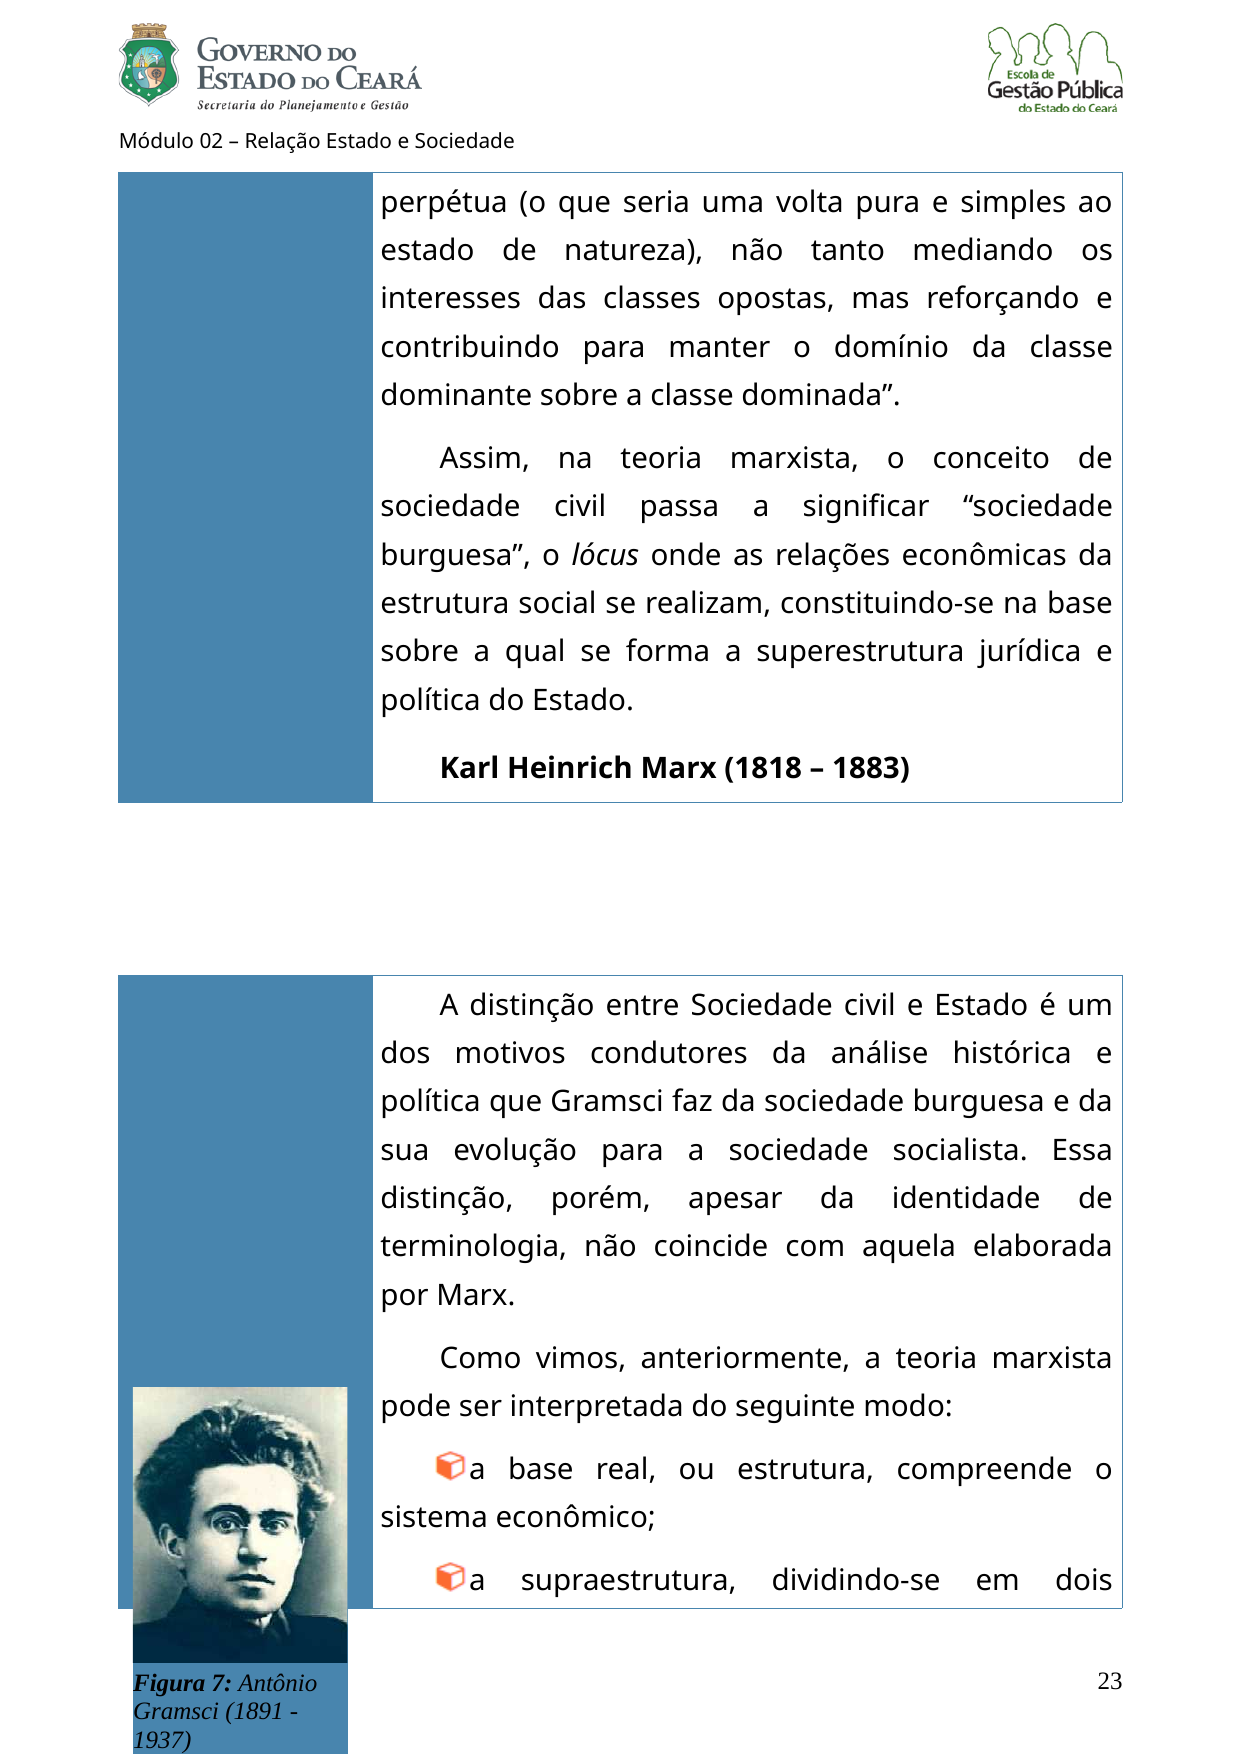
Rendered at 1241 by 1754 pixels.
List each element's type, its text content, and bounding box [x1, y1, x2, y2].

picture [434, 1558, 469, 1595]
table_header A distinção entre Sociedade civil e Estado é um dos motivos condutores da análise histórica e política que Gramsci faz da sociedade burguesa e da sua evolução para a sociedade socialista. Essa distinção, porém, apesar da identidade de terminologia, não coincide com aquela elaborada por Marx. Como vimos, anteriormente, a teoria marxista pode ser interpretada do seguinte modo: a base real, ou estrutura, compreende o sistema econômico; a supraestrutura, dividindo-se em dois [373, 976, 1122, 1608]
table_header perpétua (o que seria uma volta pura e simples ao estado de natureza), não tanto mediando os interesses das classes opostas, mas reforçando e contribuindo para manter o domínio da classe dominante sobre a classe dominada”. Assim, na teoria marxista, o conceito de sociedade civil passa a significar “sociedade burguesa”, o lócus onde as relações econômicas da estrutura social se realizam, constituindo-se na base sobre a qual se forma a superestrutura jurídica e política do Estado. Karl Heinrich Marx (1818 – 1883) [373, 173, 1122, 802]
picture [132, 1387, 348, 1663]
picture [118, 23, 1123, 112]
table_header [119, 173, 372, 802]
table_header [119, 976, 372, 1608]
table_header [133, 1663, 348, 1754]
picture [434, 1447, 469, 1484]
